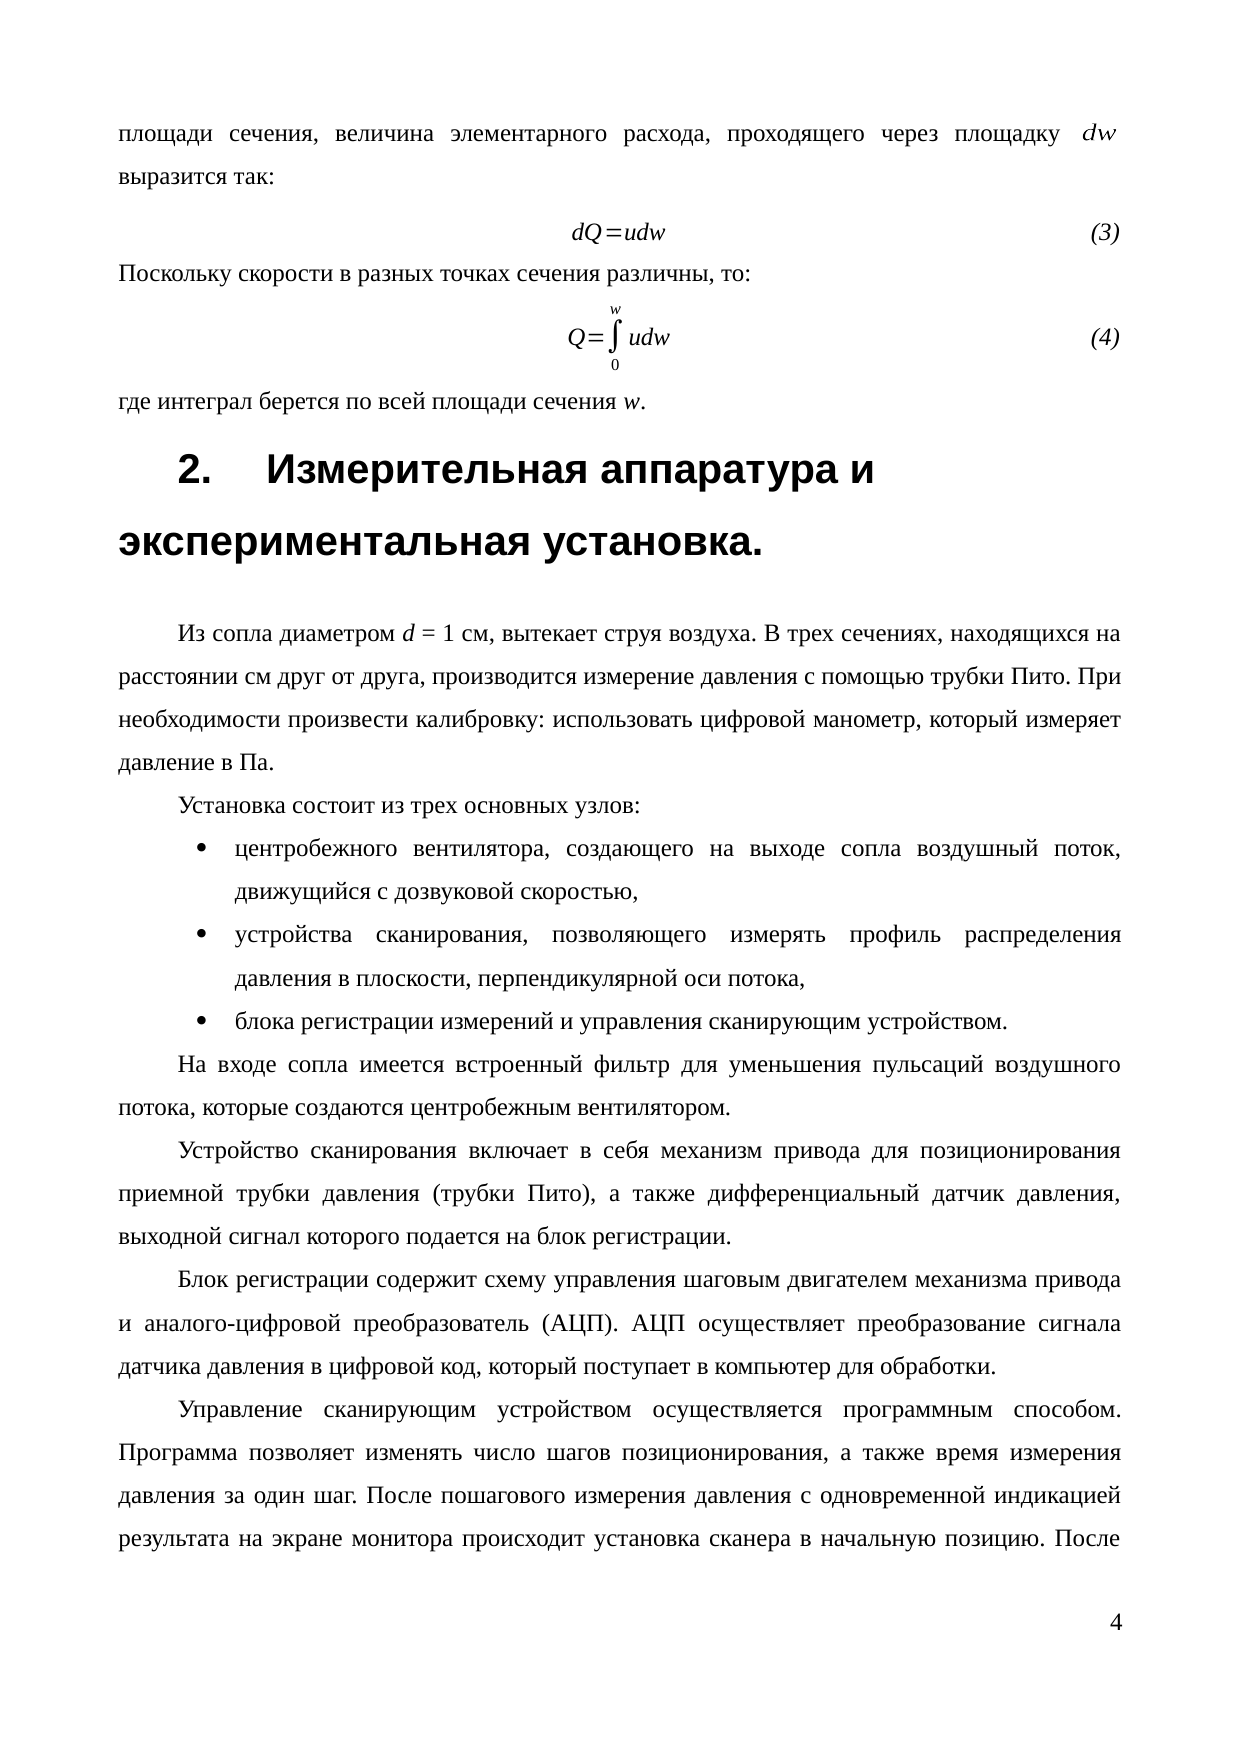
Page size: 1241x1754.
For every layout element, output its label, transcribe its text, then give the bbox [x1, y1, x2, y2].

text Из сопла диаметром d = 1 см, вытекает струя воздуха. В трех сечениях, находящихся на расстоянии см друг от друга, производится измерение давления с помощью трубки Пито. При необходимости произвести калибровку: использовать цифровой манометр, который измеряет давление в Па. [118, 618, 1122, 776]
list блока регистрации измерений и управления сканирующим устройством. [197, 1006, 1122, 1034]
list устройства сканирования, позволяющего измерять профиль распределения давления в плоскости, перпендикулярной оси потока, [197, 919, 1122, 991]
text площади сечения, величина элементарного расхода, проходящего через площадку выразится так: [118, 118, 1122, 190]
text где интеграл берется по всей площади сечения w. [118, 386, 1122, 415]
text Устройство сканирования включает в себя механизм привода для позиционирования приемной трубки давления (трубки Пито), а также дифференциальный датчик давления, выходной сигнал которого подается на блок регистрации. [118, 1135, 1122, 1250]
text Блок регистрации содержит схему управления шаговым двигателем механизма привода и аналого-цифровой преобразователь (АЦП). АЦП осуществляет преобразование сигнала датчика давления в цифровой код, который поступает в компьютер для обработки. [118, 1264, 1122, 1379]
text (3) [118, 217, 1122, 246]
text (4) [118, 299, 1122, 374]
subtitle Измерительная аппаратура и экспериментальная установка. [118, 444, 1122, 564]
list центробежного вентилятора, создающего на выходе сопла воздушный поток, движущийся с дозвуковой скоростью, [197, 833, 1122, 905]
text Поскольку скорости в разных точках сечения различны, то: [118, 258, 1122, 287]
text На входе сопла имеется встроенный фильтр для уменьшения пульсаций воздушного потока, которые создаются центробежным вентилятором. [118, 1049, 1122, 1121]
text Управление сканирующим устройством осуществляется программным способом. Программа позволяет изменять число шагов позиционирования, а также время измерения давления за один шаг. После пошагового измерения давления с одновременной индикацией результата на экране монитора происходит установка сканера в начальную позицию. После [118, 1394, 1122, 1552]
text Установка состоит из трех основных узлов: [118, 790, 1122, 819]
